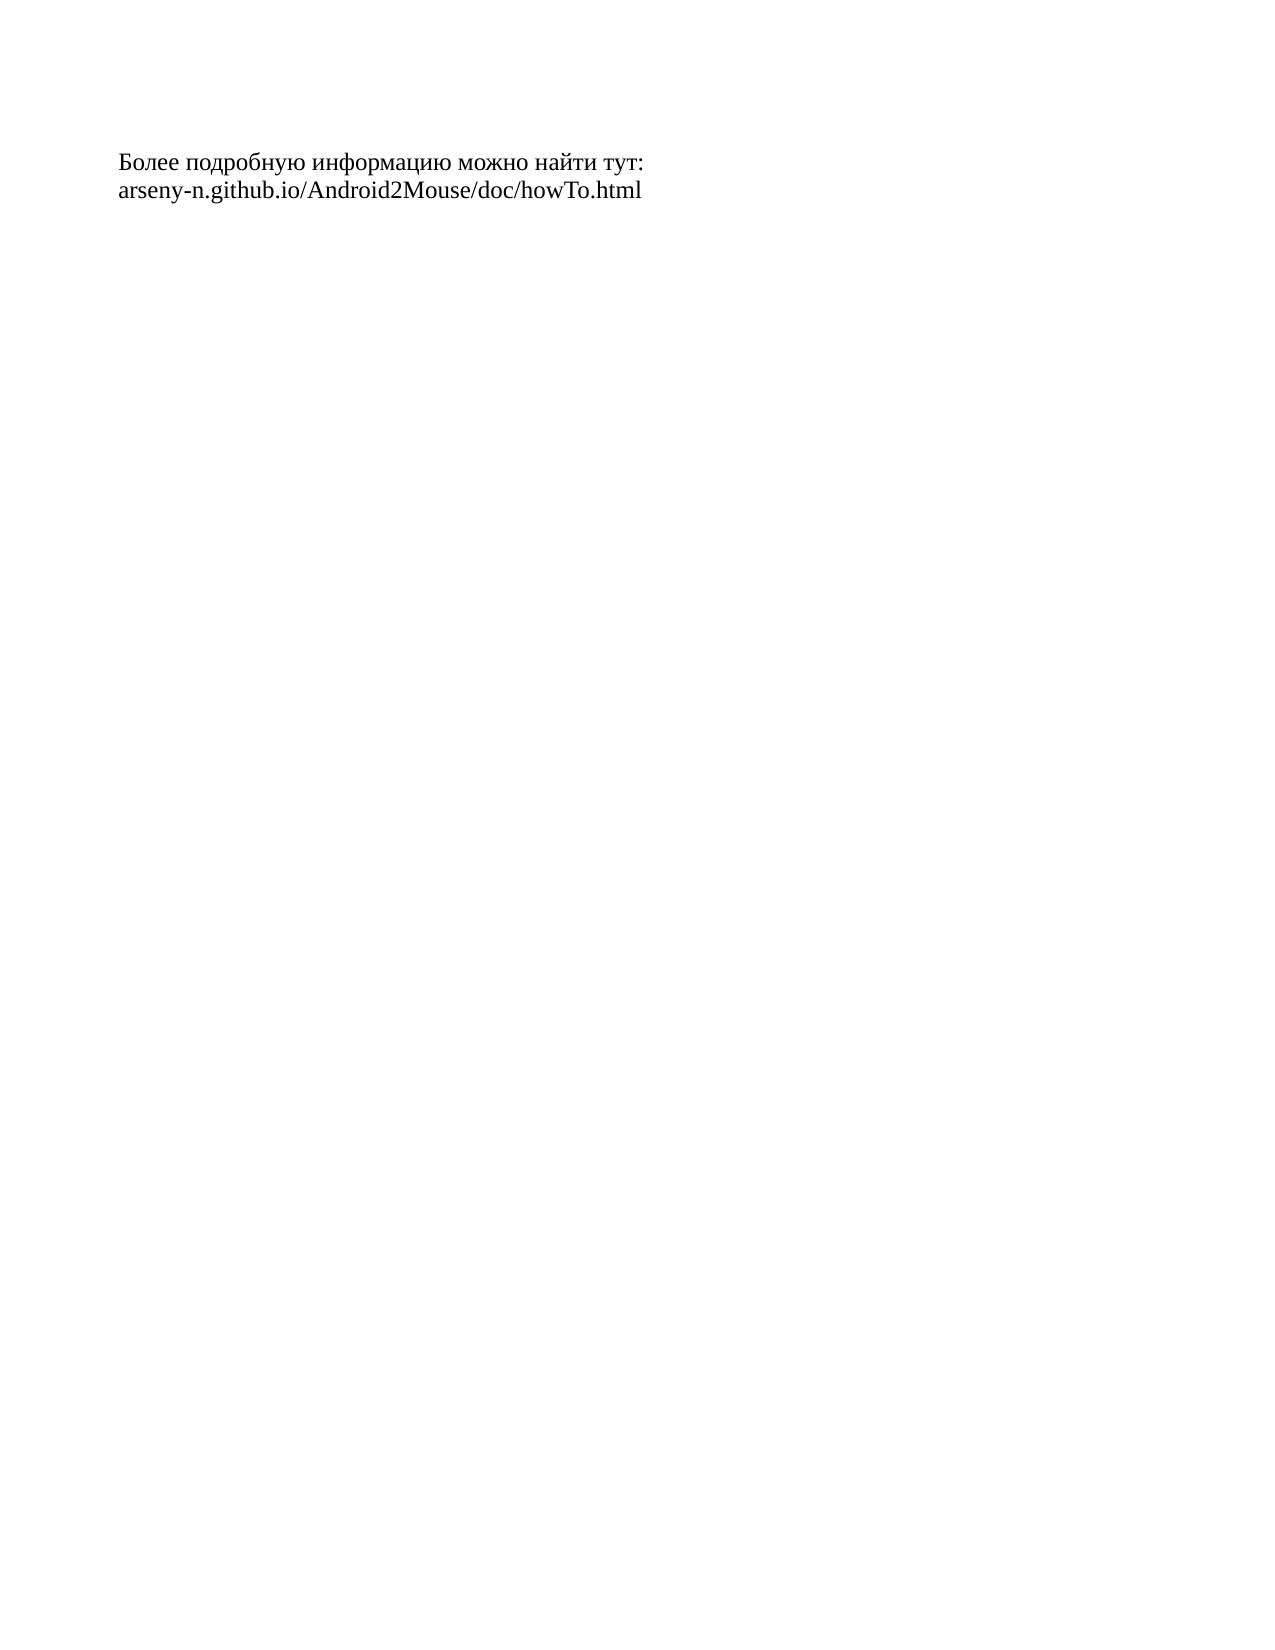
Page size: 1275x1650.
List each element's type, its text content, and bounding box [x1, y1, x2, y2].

text Более подробную информацию можно найти тут: [118, 147, 1157, 176]
text arseny-n.github.io/Android2Mouse/doc/howTo.html [118, 176, 1157, 204]
